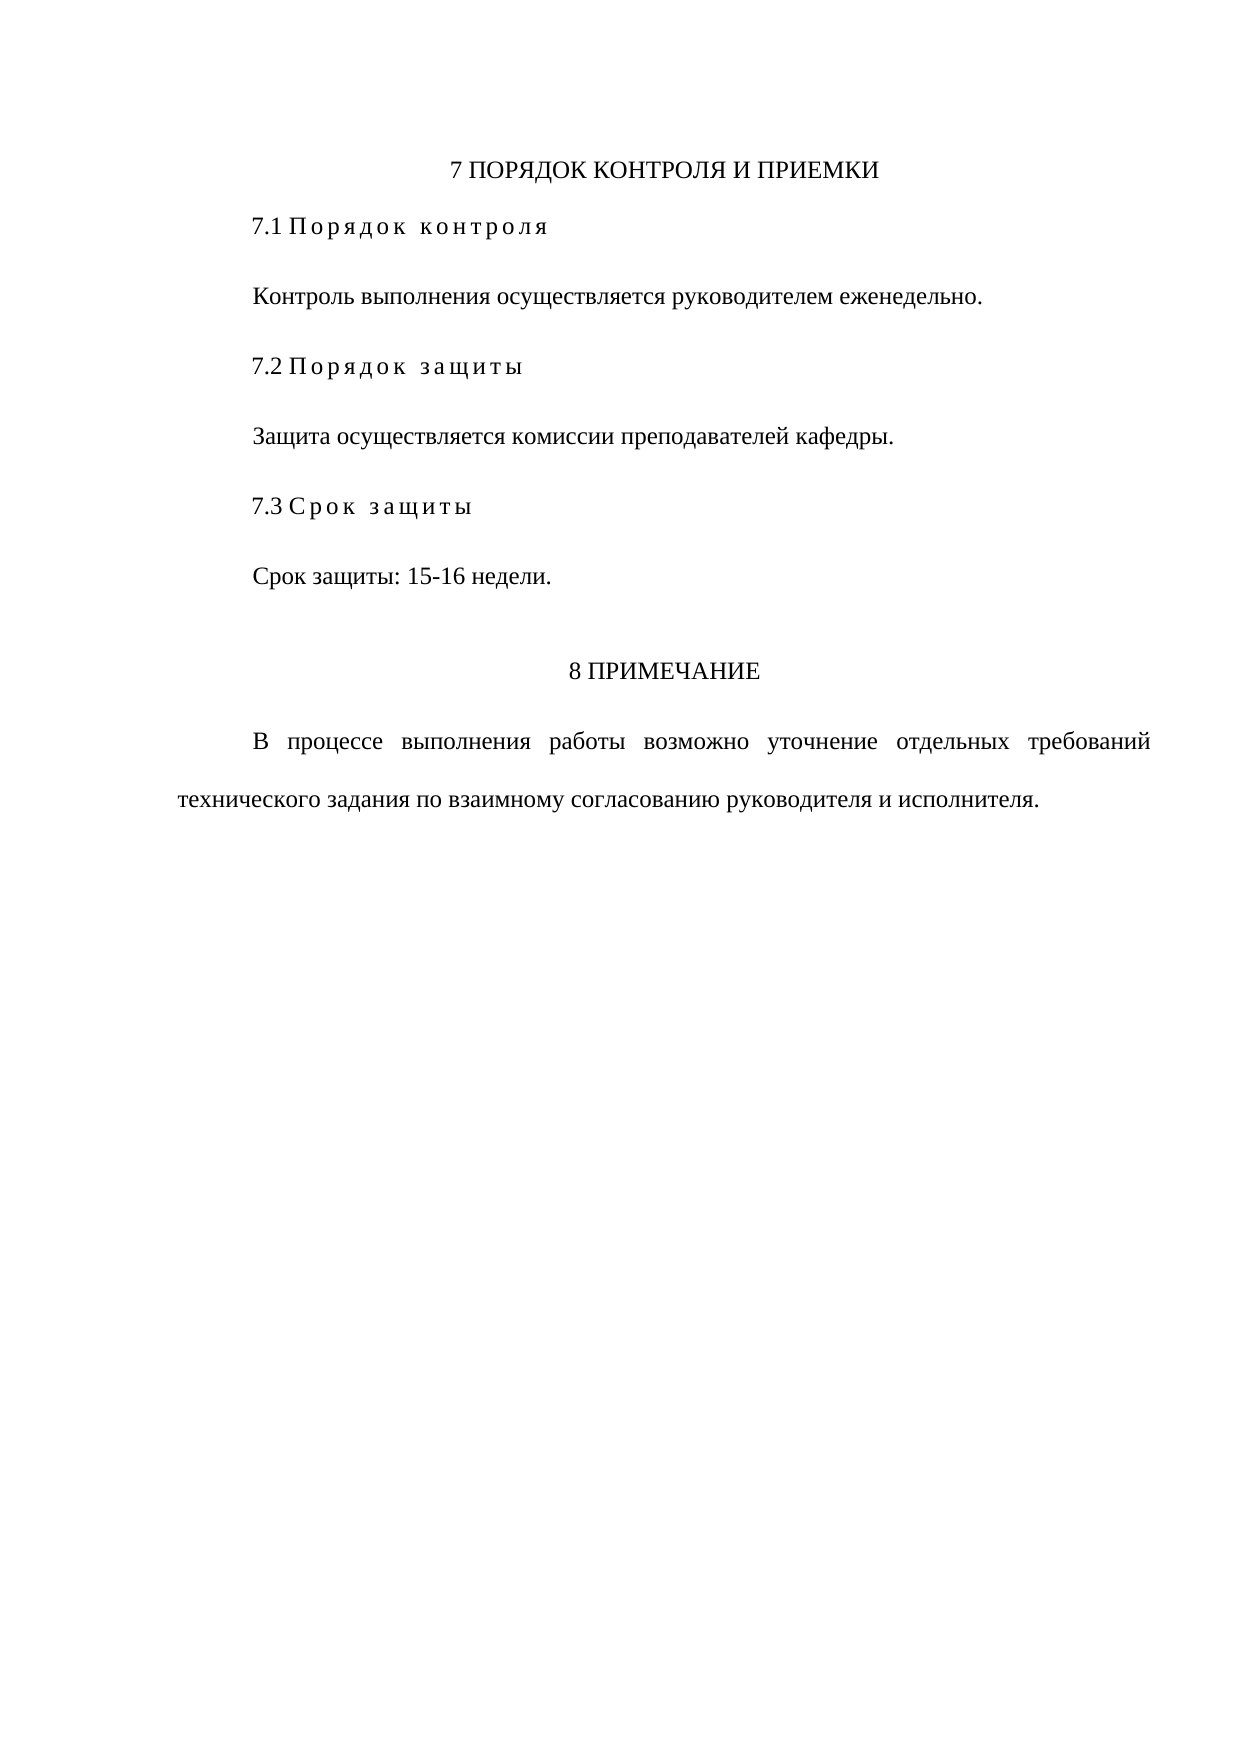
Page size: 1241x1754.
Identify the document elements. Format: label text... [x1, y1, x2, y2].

text Контроль выполнения осуществляется руководителем еженедельно. [177, 281, 1152, 310]
subtitle 7.3 Срок защиты [177, 491, 1152, 520]
subtitle 7.2 Порядок защиты [177, 351, 1152, 380]
text Защита осуществляется комиссии преподавателей кафедры. [177, 421, 1152, 450]
subtitle 7.1 Порядок контроля [177, 211, 1152, 240]
text Срок защиты: 15-16 недели. [177, 561, 1152, 590]
subtitle 8 Примечание [177, 656, 1152, 685]
subtitle 7 Порядок контроля и приемки [177, 156, 1152, 184]
text В процессе выполнения работы возможно уточнение отдельных требований технического задания по взаимному согласованию руководителя и исполнителя. [177, 726, 1152, 812]
